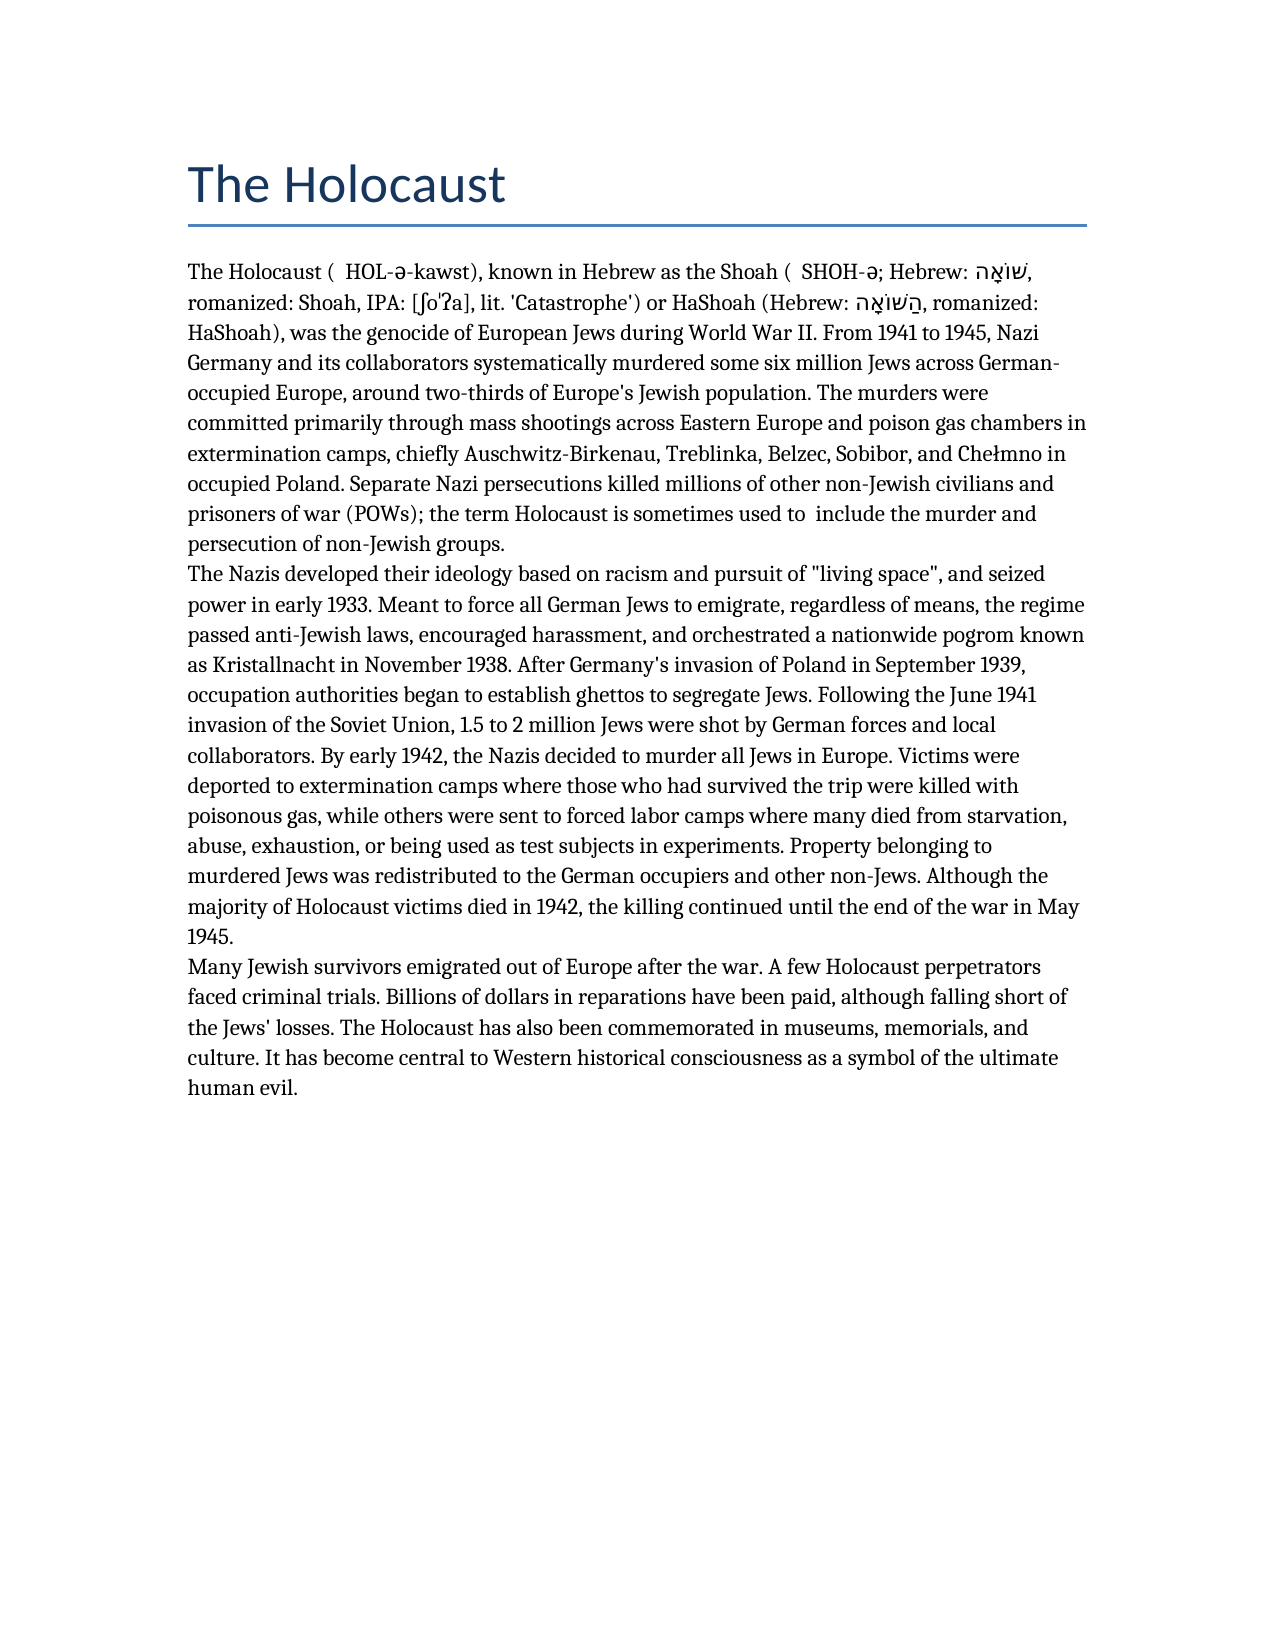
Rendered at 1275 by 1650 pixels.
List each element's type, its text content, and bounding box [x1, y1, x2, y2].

title The Holocaust [187, 150, 1087, 227]
text The Holocaust ( HOL-ə-kawst), known in Hebrew as the Shoah ( SHOH-ə; Hebrew: שּׁוֹאָה, romanized: Shoah, IPA: [ʃoˈʔa], lit. 'Catastrophe') or HaShoah (Hebrew: הַשּׁוֹאָה, romanized: HaShoah), was the genocide of European Jews during World War II. From 1941 to 1945, Nazi Germany and its collaborators systematically murdered some six million Jews across German-occupied Europe, around two-thirds of Europe's Jewish population. The murders were committed primarily through mass shootings across Eastern Europe and poison gas chambers in extermination camps, chiefly Auschwitz-Birkenau, Treblinka, Belzec, Sobibor, and Chełmno in occupied Poland. Separate Nazi persecutions killed millions of other non-Jewish civilians and prisoners of war (POWs); the term Holocaust is sometimes used to include the murder and persecution of non-Jewish groups. The Nazis developed their ideology based on racism and pursuit of "living space", and seized power in early 1933. Meant to force all German Jews to emigrate, regardless of means, the regime passed anti-Jewish laws, encouraged harassment, and orchestrated a nationwide pogrom known as Kristallnacht in November 1938. After Germany's invasion of Poland in September 1939, occupation authorities began to establish ghettos to segregate Jews. Following the June 1941 invasion of the Soviet Union, 1.5 to 2 million Jews were shot by German forces and local collaborators. By early 1942, the Nazis decided to murder all Jews in Europe. Victims were deported to extermination camps where those who had survived the trip were killed with poisonous gas, while others were sent to forced labor camps where many died from starvation, abuse, exhaustion, or being used as test subjects in experiments. Property belonging to murdered Jews was redistributed to the German occupiers and other non-Jews. Although the majority of Holocaust victims died in 1942, the killing continued until the end of the war in May 1945. Many Jewish survivors emigrated out of Europe after the war. A few Holocaust perpetrators faced criminal trials. Billions of dollars in reparations have been paid, although falling short of the Jews' losses. The Holocaust has also been commemorated in museums, memorials, and culture. It has become central to Western historical consciousness as a symbol of the ultimate human evil. [187, 258, 1087, 1101]
